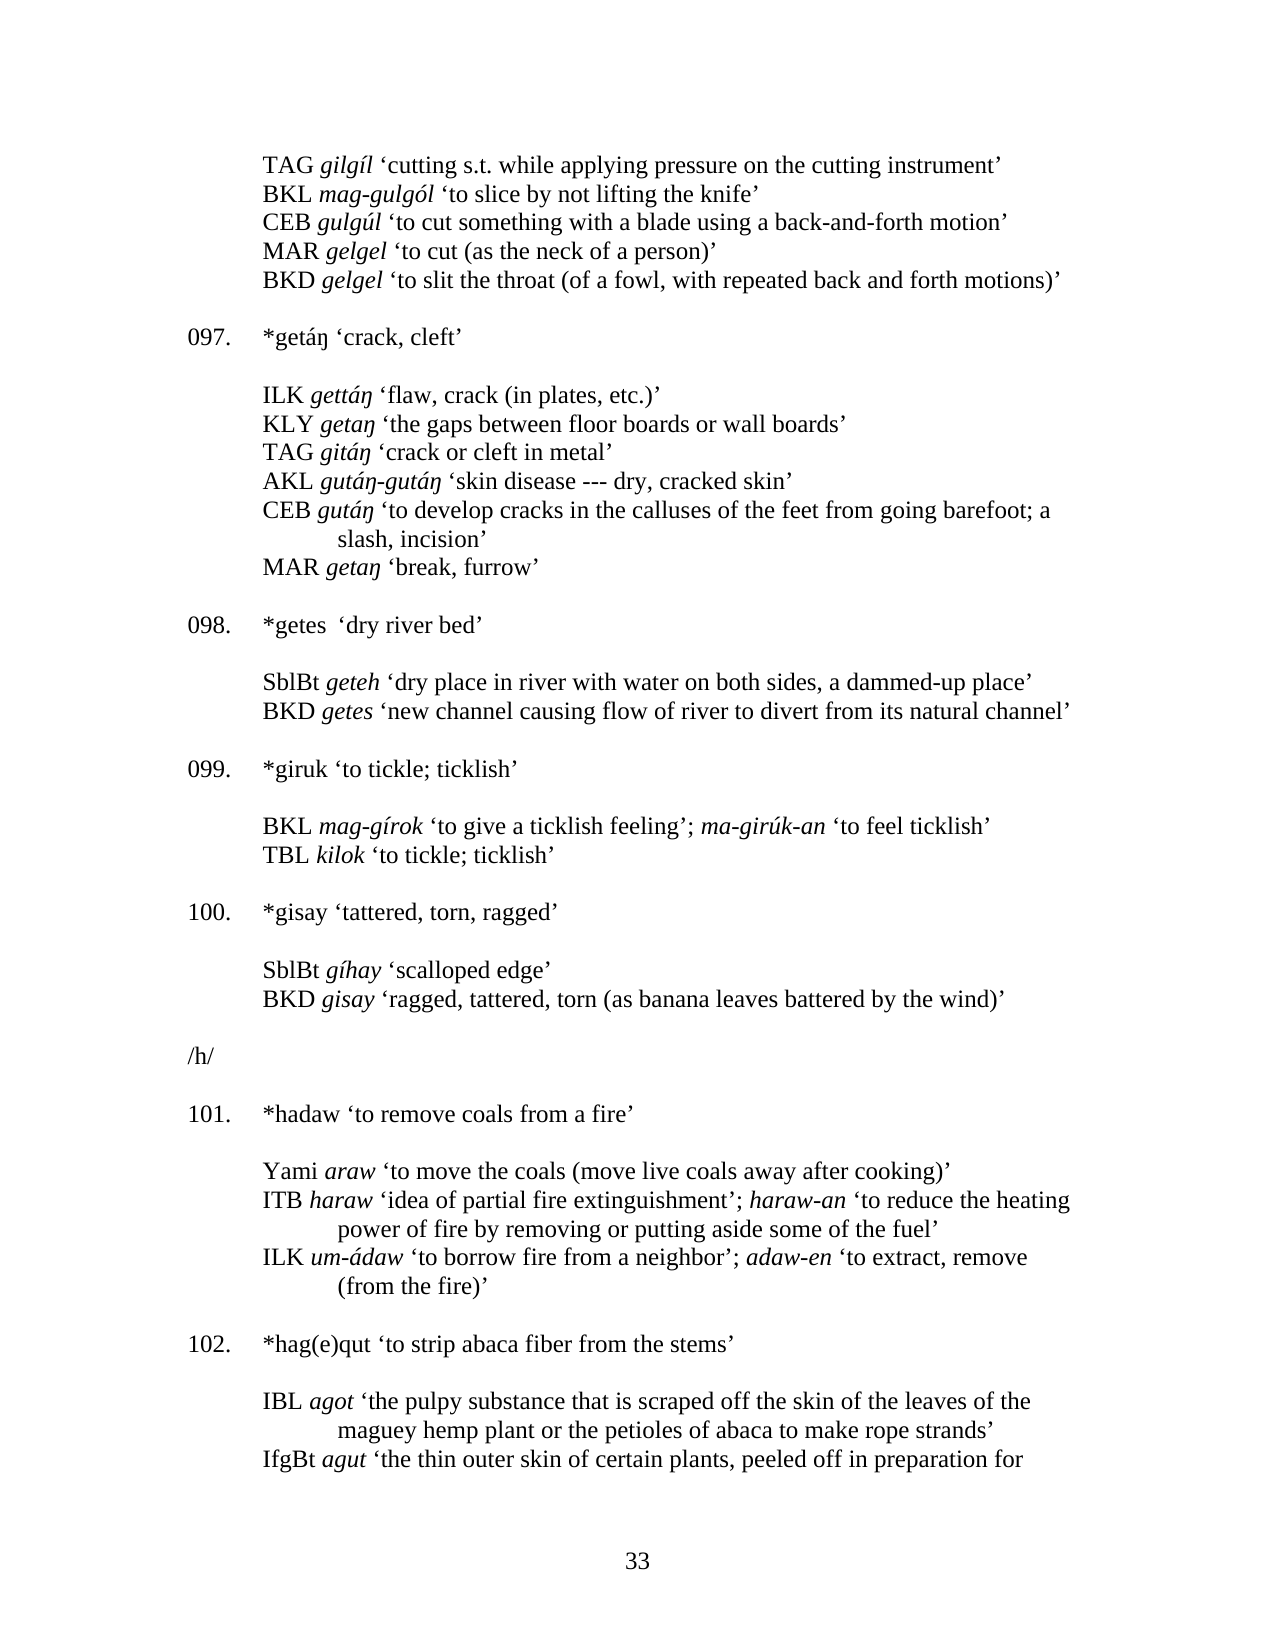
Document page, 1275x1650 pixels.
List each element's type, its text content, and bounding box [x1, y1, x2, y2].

text ILK gettáŋ ‘flaw, crack (in plates, etc.)’ [187, 380, 1087, 409]
text BKL mag-gulgól ‘to slice by not lifting the knife’ [187, 179, 1087, 207]
text CEB gutáŋ ‘to develop cracks in the calluses of the feet from going barefoot; a [187, 495, 1087, 524]
text 100. *gisay ‘tattered, torn, ragged’ [187, 897, 1087, 926]
text BKL mag-gírok ‘to give a ticklish feeling’; ma-girúk-an ‘to feel ticklish’ [187, 811, 1087, 840]
text /h/ [187, 1041, 1087, 1070]
text TBL kilok ‘to tickle; ticklish’ [187, 840, 1087, 869]
text 102. *hag(e)qut ‘to strip abaca fiber from the stems’ [187, 1329, 1087, 1357]
text BKD gisay ‘ragged, tattered, torn (as banana leaves battered by the wind)’ [187, 984, 1087, 1012]
text IBL agot ‘the pulpy substance that is scraped off the skin of the leaves of the [187, 1386, 1087, 1415]
text AKL gutáŋ-gutáŋ ‘skin disease --- dry, cracked skin’ [187, 466, 1087, 495]
text ITB haraw ‘idea of partial fire extinguishment’; haraw-an ‘to reduce the heating [187, 1185, 1087, 1214]
text slash, incision’ [262, 524, 1087, 552]
text 099. *giruk ‘to tickle; ticklish’ [187, 754, 1087, 782]
text MAR getaŋ ‘break, furrow’ [187, 552, 1087, 581]
text power of fire by removing or putting aside some of the fuel’ [187, 1214, 1087, 1242]
text IfgBt agut ‘the thin outer skin of certain plants, peeled off in preparation for [187, 1444, 1087, 1472]
text SblBt gíhay ‘scalloped edge’ [187, 955, 1087, 984]
text SblBt geteh ‘dry place in river with water on both sides, a dammed-up place’ [187, 667, 1087, 696]
text maguey hemp plant or the petioles of abaca to make rope strands’ [187, 1415, 1087, 1444]
text (from the fire)’ [187, 1271, 1087, 1300]
text TAG gitáŋ ‘crack or cleft in metal’ [187, 437, 1087, 466]
text BKD gelgel ‘to slit the throat (of a fowl, with repeated back and forth motions)’ [187, 265, 1087, 294]
text KLY getaŋ ‘the gaps between floor boards or wall boards’ [187, 409, 1087, 437]
text BKD getes ‘new channel causing flow of river to divert from its natural channel’ [187, 696, 1087, 725]
text 097. *getáŋ ‘crack, cleft’ [187, 322, 1087, 351]
text TAG gilgíl ‘cutting s.t. while applying pressure on the cutting instrument’ [187, 150, 1087, 179]
text 098. *getes ‘dry river bed’ [187, 610, 1087, 639]
text 101. *hadaw ‘to remove coals from a fire’ [187, 1099, 1087, 1127]
text MAR gelgel ‘to cut (as the neck of a person)’ [187, 236, 1087, 265]
text ILK um-ádaw ‘to borrow fire from a neighbor’; adaw-en ‘to extract, remove [187, 1242, 1087, 1271]
text CEB gulgúl ‘to cut something with a blade using a back-and-forth motion’ [187, 207, 1087, 236]
text Yami araw ‘to move the coals (move live coals away after cooking)’ [187, 1156, 1087, 1185]
